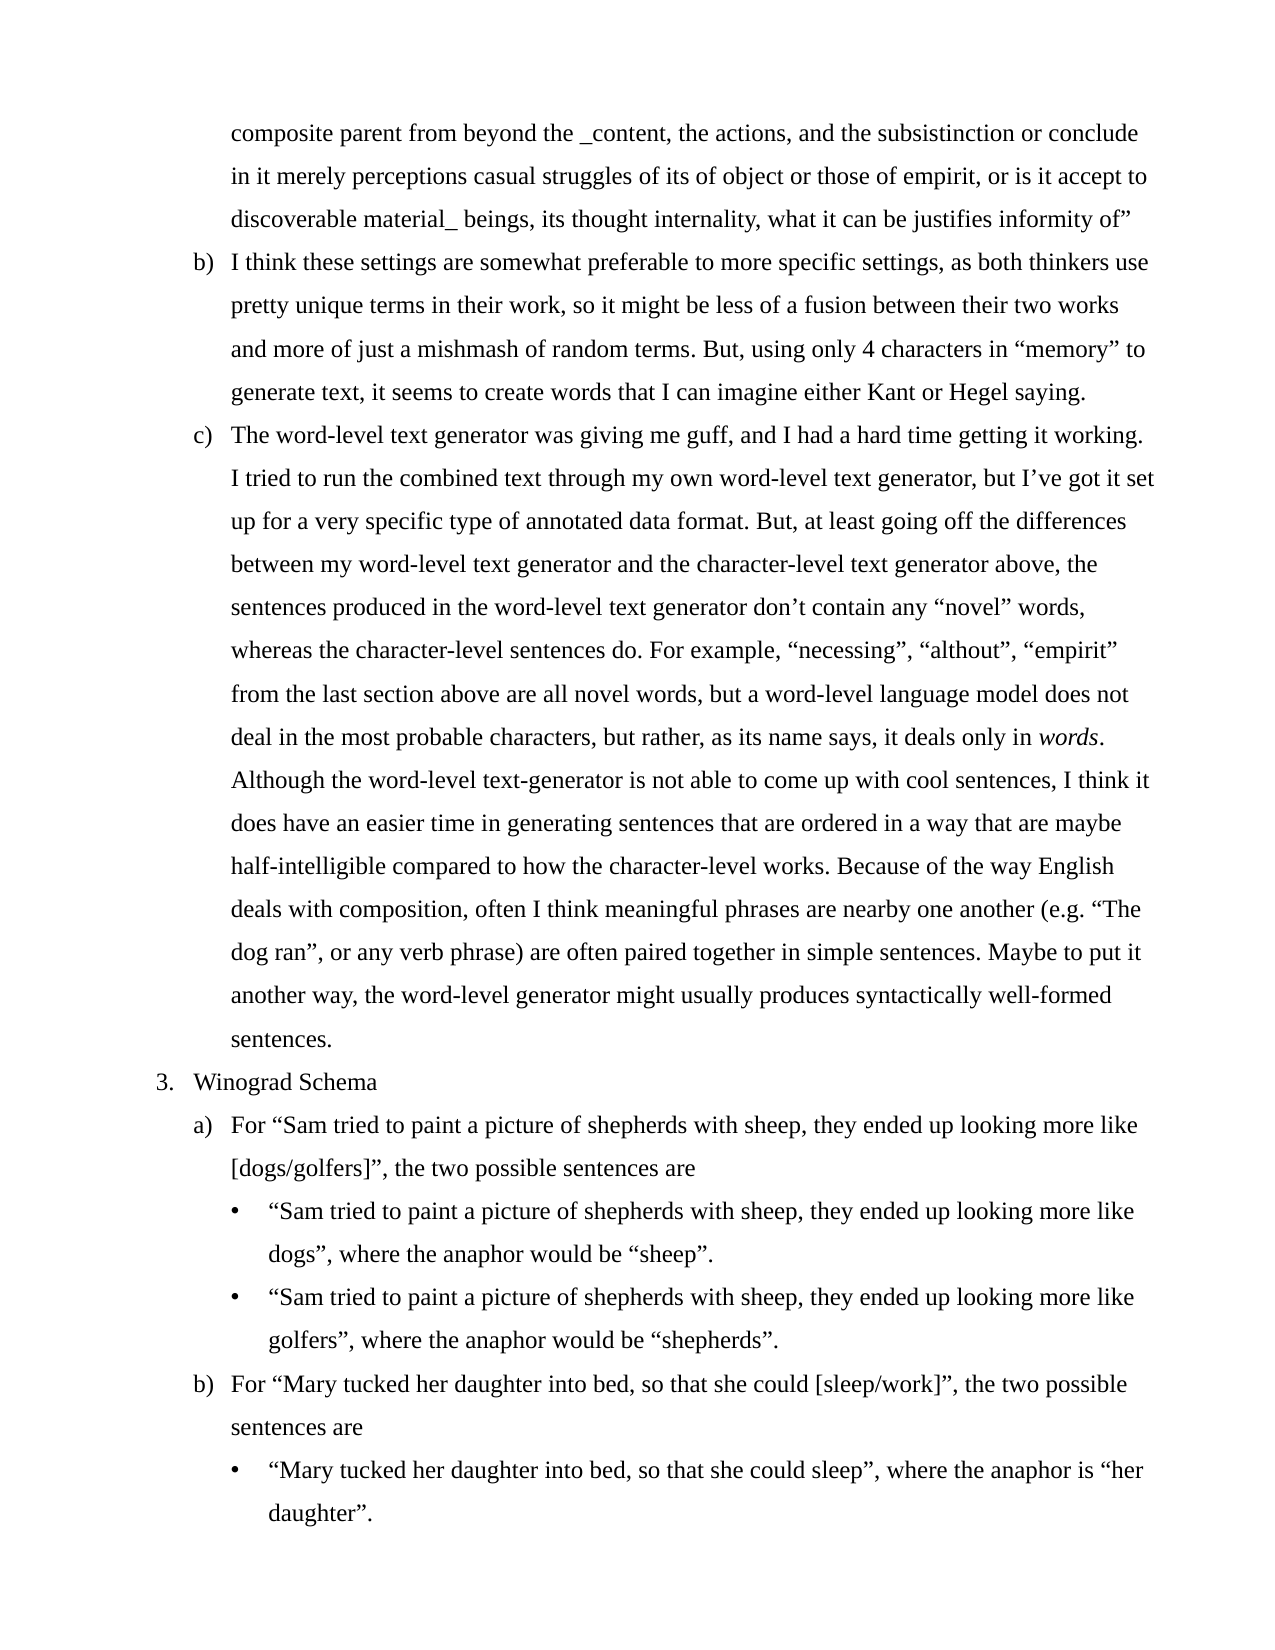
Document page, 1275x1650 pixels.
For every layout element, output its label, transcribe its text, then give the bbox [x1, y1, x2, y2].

list “Mary tucked her daughter into bed, so that she could sleep”, where the anaphor is “her daughter”. [231, 1455, 1157, 1527]
list For “Sam tried to paint a picture of shepherds with sheep, they ended up looking more like [dogs/golfers]”, the two possible sentences are [193, 1110, 1157, 1182]
list “Sam tried to paint a picture of shepherds with sheep, they ended up looking more like dogs”, where the anaphor would be “sheep”. [231, 1196, 1157, 1268]
list Winograd Schema [156, 1067, 1157, 1096]
list composite parent from beyond the _content, the actions, and the subsistinction or conclude in it merely perceptions casual struggles of its of object or those of empirit, or is it accept to discoverable material_ beings, its thought internality, what it can be justifies informity of” [193, 118, 1157, 233]
list For “Mary tucked her daughter into bed, so that she could [sleep/work]”, the two possible sentences are [193, 1369, 1157, 1441]
list I think these settings are somewhat preferable to more specific settings, as both thinkers use pretty unique terms in their work, so it might be less of a fusion between their two works and more of just a mishmash of random terms. But, using only 4 characters in “memory” to generate text, it seems to create words that I can imagine either Kant or Hegel saying. [193, 247, 1157, 406]
list “Sam tried to paint a picture of shepherds with sheep, they ended up looking more like golfers”, where the anaphor would be “shepherds”. [231, 1282, 1157, 1354]
list The word-level text generator was giving me guff, and I had a hard time getting it working. I tried to run the combined text through my own word-level text generator, but I’ve got it set up for a very specific type of annotated data format. But, at least going off the differences between my word-level text generator and the character-level text generator above, the sentences produced in the word-level text generator don’t contain any “novel” words, whereas the character-level sentences do. For example, “necessing”, “althout”, “empirit” from the last section above are all novel words, but a word-level language model does not deal in the most probable characters, but rather, as its name says, it deals only in words. Although the word-level text-generator is not able to come up with cool sentences, I think it does have an easier time in generating sentences that are ordered in a way that are maybe half-intelligible compared to how the character-level works. Because of the way English deals with composition, often I think meaningful phrases are nearby one another (e.g. “The dog ran”, or any verb phrase) are often paired together in simple sentences. Maybe to put it another way, the word-level generator might usually produces syntactically well-formed sentences. [193, 420, 1157, 1052]
